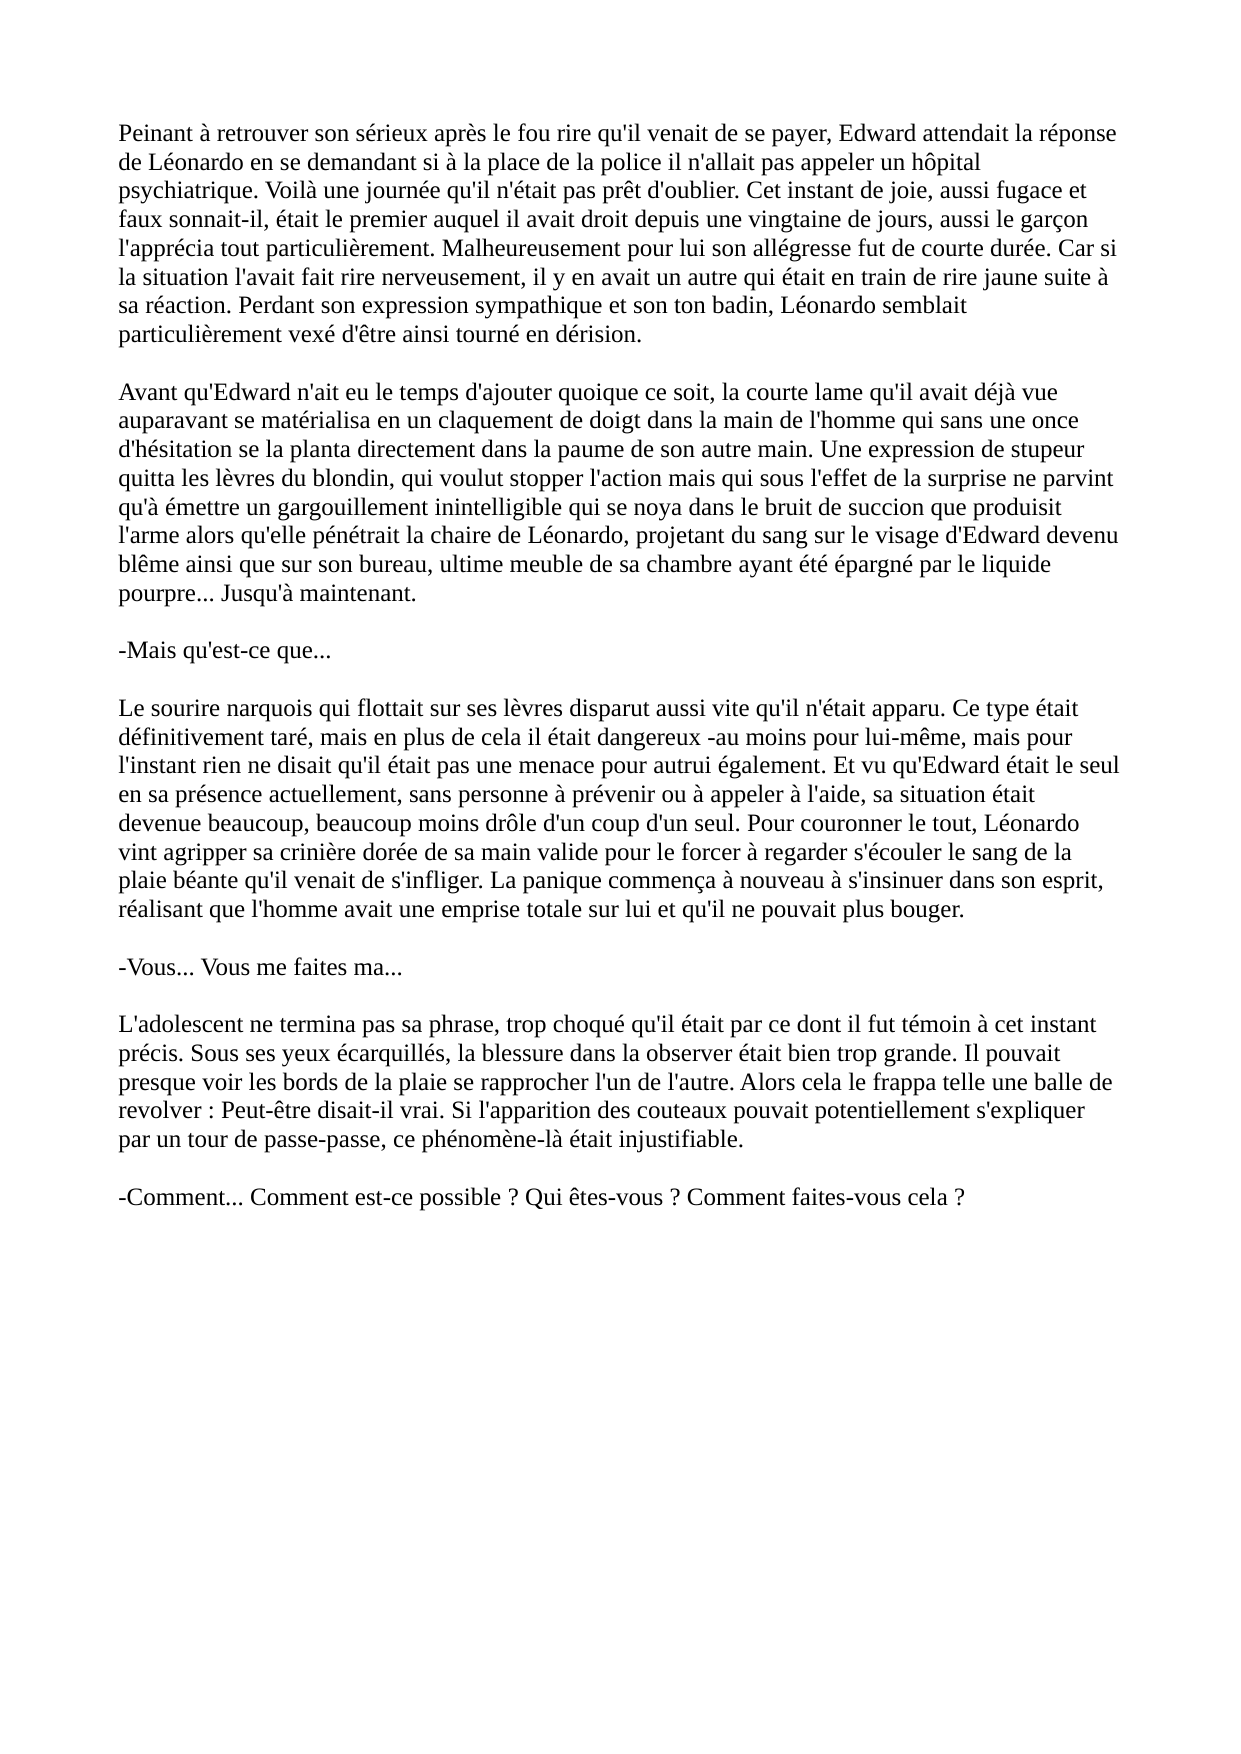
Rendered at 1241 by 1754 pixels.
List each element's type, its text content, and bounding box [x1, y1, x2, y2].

text L'adolescent ne termina pas sa phrase, trop choqué qu'il était par ce dont il fut témoin à cet instant précis. Sous ses yeux écarquillés, la blessure dans la observer était bien trop grande. Il pouvait presque voir les bords de la plaie se rapprocher l'un de l'autre. Alors cela le frappa telle une balle de revolver : Peut-être disait-il vrai. Si l'apparition des couteaux pouvait potentiellement s'expliquer par un tour de passe-passe, ce phénomène-là était injustifiable. [118, 1009, 1122, 1153]
text -Comment... Comment est-ce possible ? Qui êtes-vous ? Comment faites-vous cela ? [118, 1182, 1122, 1211]
text Peinant à retrouver son sérieux après le fou rire qu'il venait de se payer, Edward attendait la réponse de Léonardo en se demandant si à la place de la police il n'allait pas appeler un hôpital psychiatrique. Voilà une journée qu'il n'était pas prêt d'oublier. Cet instant de joie, aussi fugace et faux sonnait-il, était le premier auquel il avait droit depuis une vingtaine de jours, aussi le garçon l'apprécia tout particulièrement. Malheureusement pour lui son allégresse fut de courte durée. Car si la situation l'avait fait rire nerveusement, il y en avait un autre qui était en train de rire jaune suite à sa réaction. Perdant son expression sympathique et son ton badin, Léonardo semblait particulièrement vexé d'être ainsi tourné en dérision. [118, 118, 1122, 348]
text -Vous... Vous me faites ma... [118, 952, 1122, 981]
text Avant qu'Edward n'ait eu le temps d'ajouter quoique ce soit, la courte lame qu'il avait déjà vue auparavant se matérialisa en un claquement de doigt dans la main de l'homme qui sans une once d'hésitation se la planta directement dans la paume de son autre main. Une expression de stupeur quitta les lèvres du blondin, qui voulut stopper l'action mais qui sous l'effet de la surprise ne parvint qu'à émettre un gargouillement inintelligible qui se noya dans le bruit de succion que produisit l'arme alors qu'elle pénétrait la chaire de Léonardo, projetant du sang sur le visage d'Edward devenu blême ainsi que sur son bureau, ultime meuble de sa chambre ayant été épargné par le liquide pourpre... Jusqu'à maintenant. [118, 377, 1122, 607]
text Le sourire narquois qui flottait sur ses lèvres disparut aussi vite qu'il n'était apparu. Ce type était définitivement taré, mais en plus de cela il était dangereux -au moins pour lui-même, mais pour l'instant rien ne disait qu'il était pas une menace pour autrui également. Et vu qu'Edward était le seul en sa présence actuellement, sans personne à prévenir ou à appeler à l'aide, sa situation était devenue beaucoup, beaucoup moins drôle d'un coup d'un seul. Pour couronner le tout, Léonardo vint agripper sa crinière dorée de sa main valide pour le forcer à regarder s'écouler le sang de la plaie béante qu'il venait de s'infliger. La panique commença à nouveau à s'insinuer dans son esprit, réalisant que l'homme avait une emprise totale sur lui et qu'il ne pouvait plus bouger. [118, 693, 1122, 923]
text -Mais qu'est-ce que... [118, 636, 1122, 664]
